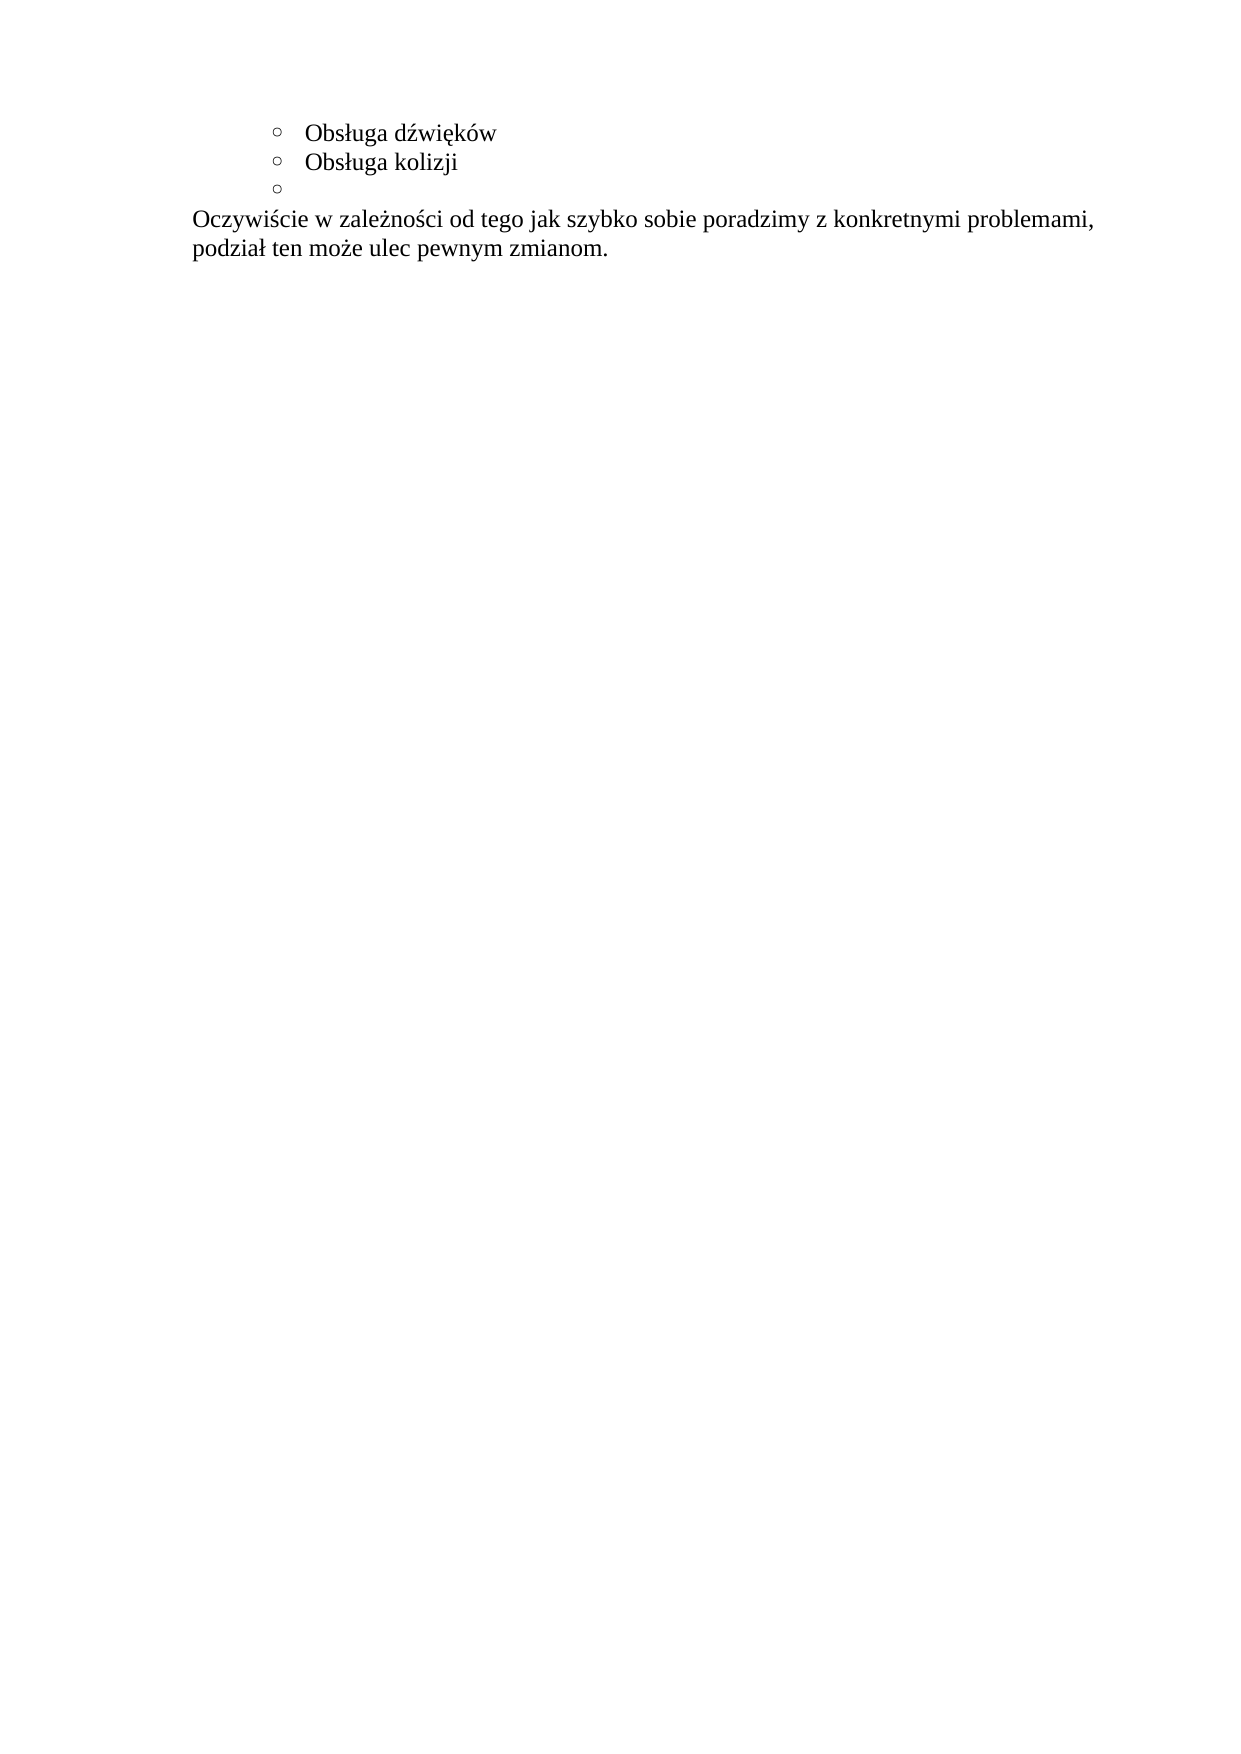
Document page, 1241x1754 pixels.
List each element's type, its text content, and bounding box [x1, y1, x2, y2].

text Oczywiście w zależności od tego jak szybko sobie poradzimy z konkretnymi problemami, podział ten może ulec pewnym zmianom. [118, 204, 1122, 262]
list Obsługa dźwięków [267, 118, 1122, 147]
list Obsługa kolizji [267, 147, 1122, 176]
